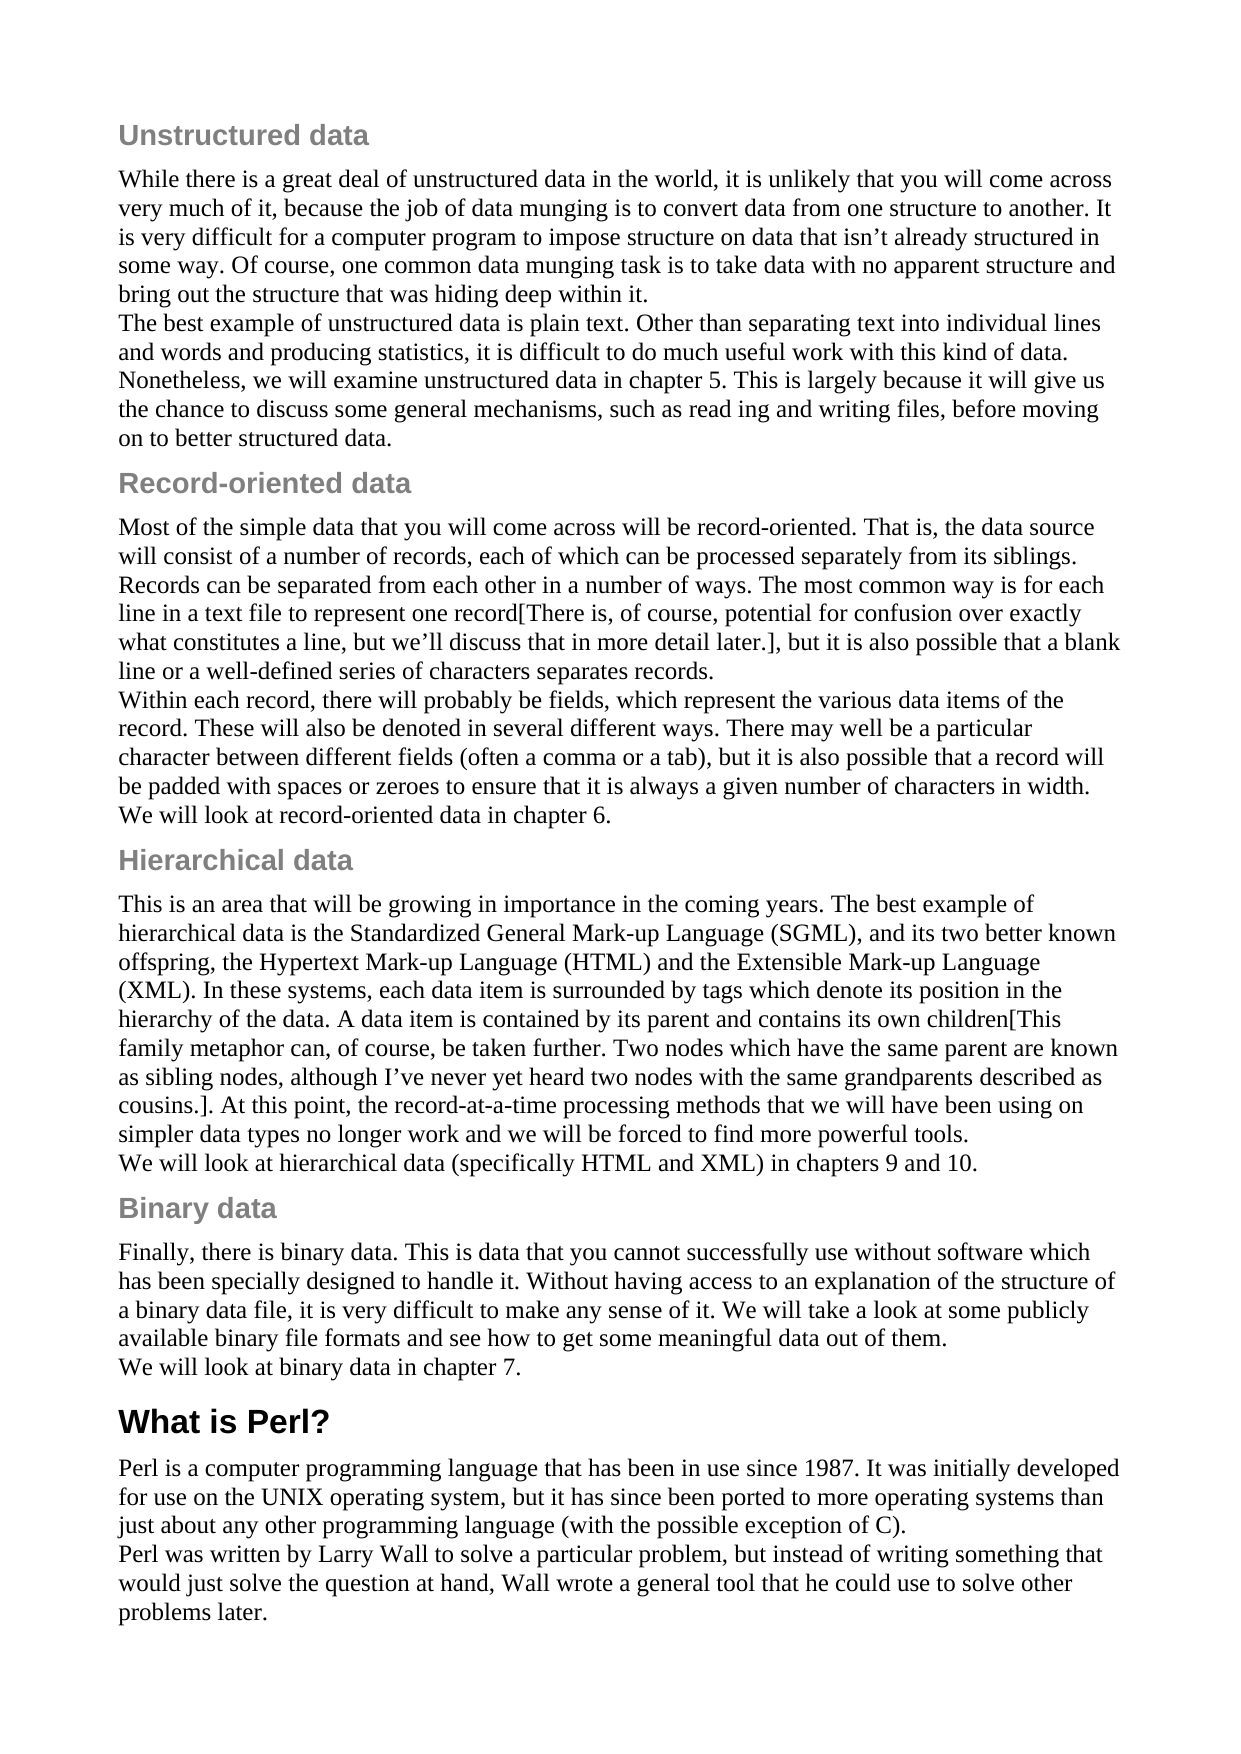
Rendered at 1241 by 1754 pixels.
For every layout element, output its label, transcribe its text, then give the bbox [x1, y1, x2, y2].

text The best example of unstructured data is plain text. Other than separating text into individual lines and words and producing statistics, it is difficult to do much useful work with this kind of data. [118, 308, 1122, 365]
subtitle Unstructured data [118, 118, 1122, 152]
text Perl was written by Larry Wall to solve a particular problem, but instead of writing something that would just solve the question at hand, Wall wrote a general tool that he could use to solve other problems later. [118, 1539, 1122, 1626]
text We will look at record-oriented data in chapter 6. [118, 800, 1122, 828]
text This is an area that will be growing in importance in the coming years. The best example of hierarchical data is the Standardized General Mark-up Language (SGML), and its two better known offspring, the Hypertext Mark-up Language (HTML) and the Extensible Mark-up Language (XML). In these systems, each data item is surrounded by tags which denote its position in the hierarchy of the data. A data item is contained by its parent and contains its own children[This family metaphor can, of course, be taken further. Two nodes which have the same parent are known as sibling nodes, although I’ve never yet heard two nodes with the same grandparents described as cousins.]. At this point, the record-at-a-time processing methods that we will have been using on simpler data types no longer work and we will be forced to find more powerful tools. [118, 889, 1122, 1148]
subtitle Binary data [118, 1191, 1122, 1225]
text Nonetheless, we will examine unstructured data in chapter 5. This is largely because it will give us the chance to discuss some general mechanisms, such as read ing and writing files, before moving on to better structured data. [118, 365, 1122, 452]
subtitle Hierarchical data [118, 843, 1122, 877]
text Within each record, there will probably be fields, which represent the various data items of the record. These will also be denoted in several different ways. There may well be a particular character between different fields (often a comma or a tab), but it is also possible that a record will be padded with spaces or zeroes to ensure that it is always a given number of characters in width. [118, 685, 1122, 800]
subtitle What is Perl? [118, 1402, 1122, 1441]
text We will look at binary data in chapter 7. [118, 1352, 1122, 1381]
text We will look at hierarchical data (specifically HTML and XML) in chapters 9 and 10. [118, 1148, 1122, 1177]
subtitle Record-oriented data [118, 466, 1122, 500]
text Most of the simple data that you will come across will be record-oriented. That is, the data source will consist of a number of records, each of which can be processed separately from its siblings. Records can be separated from each other in a number of ways. The most common way is for each line in a text file to represent one record[There is, of course, potential for confusion over exactly what constitutes a line, but we’ll discuss that in more detail later.], but it is also possible that a blank line or a well-defined series of characters separates records. [118, 512, 1122, 685]
text Perl is a computer programming language that has been in use since 1987. It was initially developed for use on the UNIX operating system, but it has since been ported to more operating systems than just about any other programming language (with the possible exception of C). [118, 1453, 1122, 1539]
text Finally, there is binary data. This is data that you cannot successfully use without software which has been specially designed to handle it. Without having access to an explanation of the structure of a binary data file, it is very difficult to make any sense of it. We will take a look at some publicly available binary file formats and see how to get some meaningful data out of them. [118, 1237, 1122, 1352]
text While there is a great deal of unstructured data in the world, it is unlikely that you will come across very much of it, because the job of data munging is to convert data from one structure to another. It is very difficult for a computer program to impose structure on data that isn’t already structured in some way. Of course, one common data munging task is to take data with no apparent structure and bring out the structure that was hiding deep within it. [118, 164, 1122, 308]
